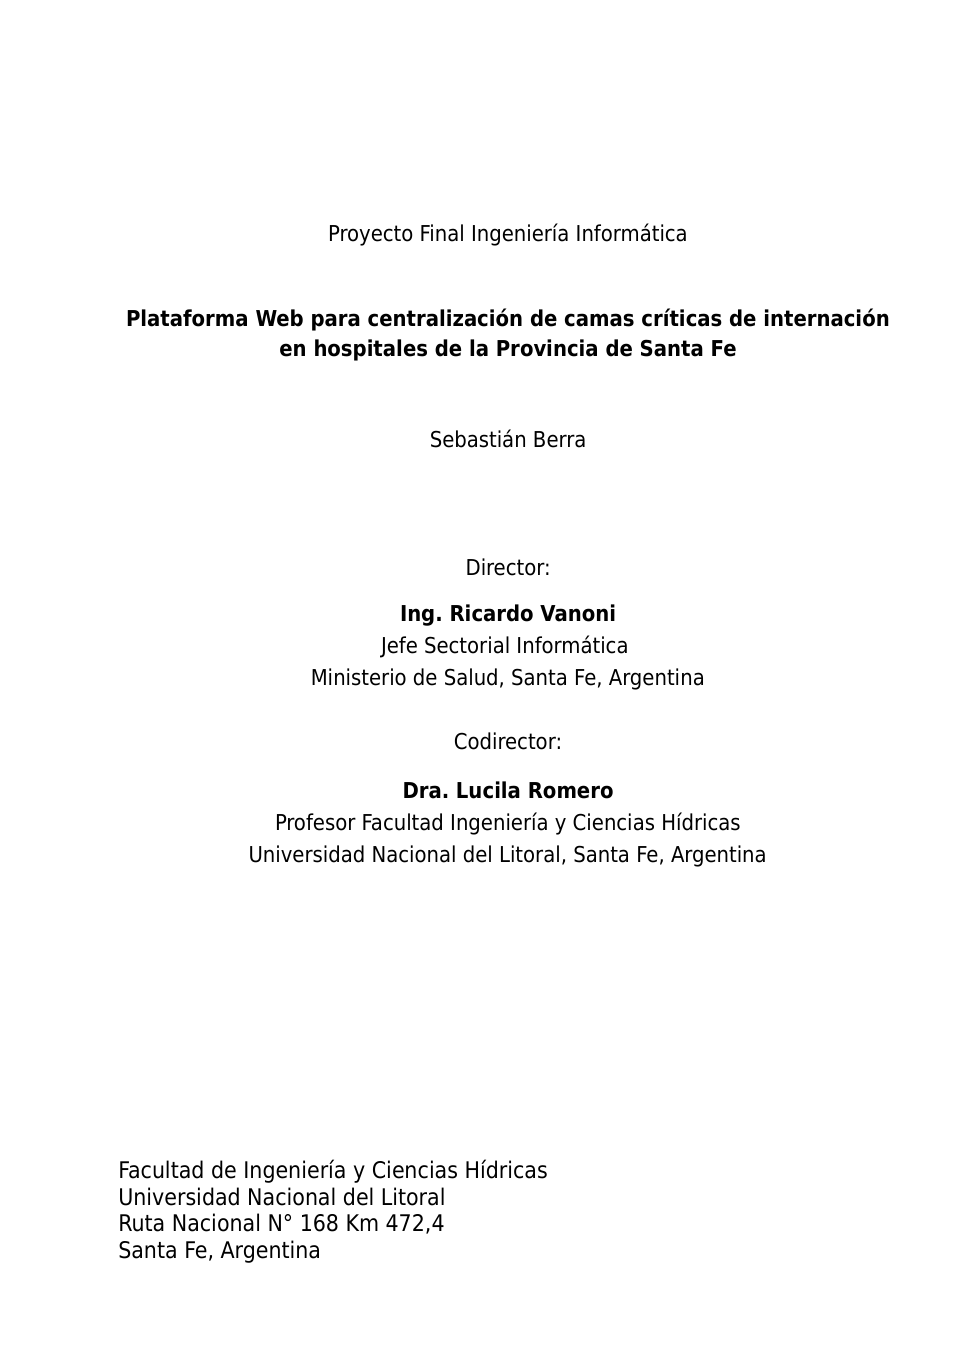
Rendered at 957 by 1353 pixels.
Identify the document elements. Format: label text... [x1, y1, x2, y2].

text Universidad Nacional del Litoral, Santa Fe, Argentina [118, 842, 898, 867]
text Dra. Lucila Romero [118, 761, 898, 803]
text Director: [118, 554, 898, 580]
text Ministerio de Salud, Santa Fe, Argentina [118, 665, 898, 691]
text Sebastián Berra [118, 427, 898, 452]
text Proyecto Final Ingeniería Informática [118, 221, 898, 247]
text Profesor Facultad Ingeniería y Ciencias Hídricas [118, 810, 898, 835]
text Jefe Sectorial Informática [118, 633, 898, 658]
text Ing. Ricardo Vanoni [118, 587, 898, 627]
text Plataforma Web para centralización de camas críticas de internación en hospitales de la Provincia de Santa Fe [118, 285, 898, 361]
text Codirector: [118, 729, 898, 754]
